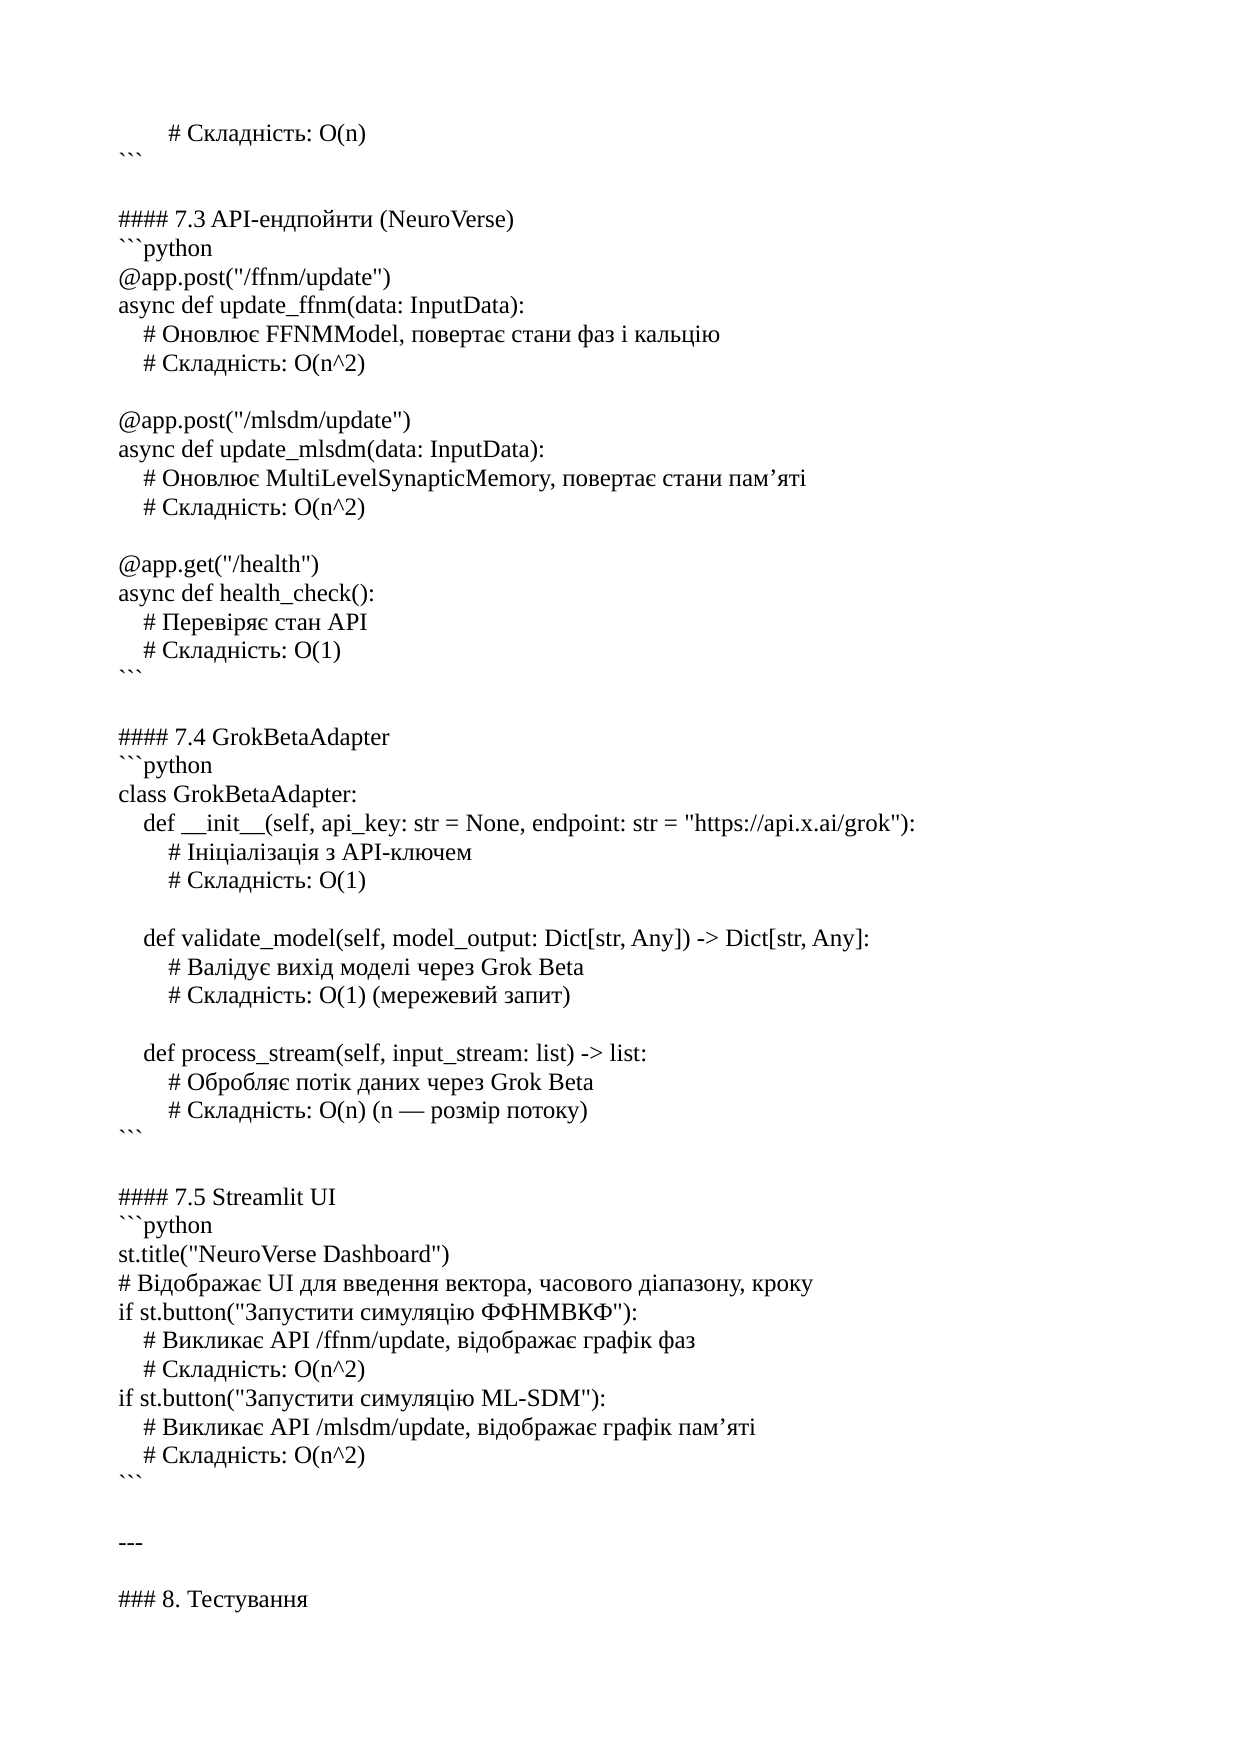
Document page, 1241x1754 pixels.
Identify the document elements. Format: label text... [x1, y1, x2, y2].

text class GrokBetaAdapter: [118, 779, 1122, 808]
text async def health_check(): [118, 578, 1122, 607]
text # Ініціалізація з API-ключем [118, 837, 1122, 866]
text #### 7.3 API-ендпойнти (NeuroVerse) [118, 204, 1122, 233]
text # Складність: O(n^2) [118, 492, 1122, 521]
text ``` [118, 1469, 1122, 1498]
text # Оновлює FFNMModel, повертає стани фаз і кальцію [118, 319, 1122, 348]
text ``` [118, 147, 1122, 176]
text # Викликає API /mlsdm/update, відображає графік пам’яті [118, 1412, 1122, 1441]
text # Відображає UI для введення вектора, часового діапазону, кроку [118, 1268, 1122, 1297]
text # Складність: O(1) [118, 866, 1122, 894]
text async def update_mlsdm(data: InputData): [118, 434, 1122, 463]
text # Оновлює MultiLevelSynapticMemory, повертає стани пам’яті [118, 463, 1122, 492]
text def process_stream(self, input_stream: list) -> list: [118, 1038, 1122, 1067]
text def __init__(self, api_key: str = None, endpoint: str = "https://api.x.ai/grok"): [118, 808, 1122, 837]
text ### 8. Тестування [118, 1584, 1122, 1613]
text # Викликає API /ffnm/update, відображає графік фаз [118, 1326, 1122, 1354]
text # Перевіряє стан API [118, 607, 1122, 636]
text --- [118, 1527, 1122, 1556]
text # Складність: O(1) (мережевий запит) [118, 981, 1122, 1009]
text # Складність: O(n^2) [118, 1354, 1122, 1383]
text ```python [118, 233, 1122, 262]
text ``` [118, 664, 1122, 693]
text #### 7.4 GrokBetaAdapter [118, 722, 1122, 751]
text async def update_ffnm(data: InputData): [118, 291, 1122, 319]
text ```python [118, 751, 1122, 779]
text if st.button("Запустити симуляцію ML-SDM"): [118, 1383, 1122, 1412]
text # Складність: O(n) [118, 118, 1122, 147]
text @app.post("/ffnm/update") [118, 262, 1122, 291]
text #### 7.5 Streamlit UI [118, 1182, 1122, 1211]
text ``` [118, 1124, 1122, 1153]
text # Обробляє потік даних через Grok Beta [118, 1067, 1122, 1096]
text # Складність: O(n) (n — розмір потоку) [118, 1096, 1122, 1124]
text # Валідує вихід моделі через Grok Beta [118, 952, 1122, 981]
text st.title("NeuroVerse Dashboard") [118, 1239, 1122, 1268]
text # Складність: O(1) [118, 636, 1122, 664]
text def validate_model(self, model_output: Dict[str, Any]) -> Dict[str, Any]: [118, 923, 1122, 952]
text @app.post("/mlsdm/update") [118, 406, 1122, 434]
text if st.button("Запустити симуляцію ФФНМВКФ"): [118, 1297, 1122, 1326]
text @app.get("/health") [118, 549, 1122, 578]
text # Складність: O(n^2) [118, 1441, 1122, 1469]
text # Складність: O(n^2) [118, 348, 1122, 377]
text ```python [118, 1211, 1122, 1239]
